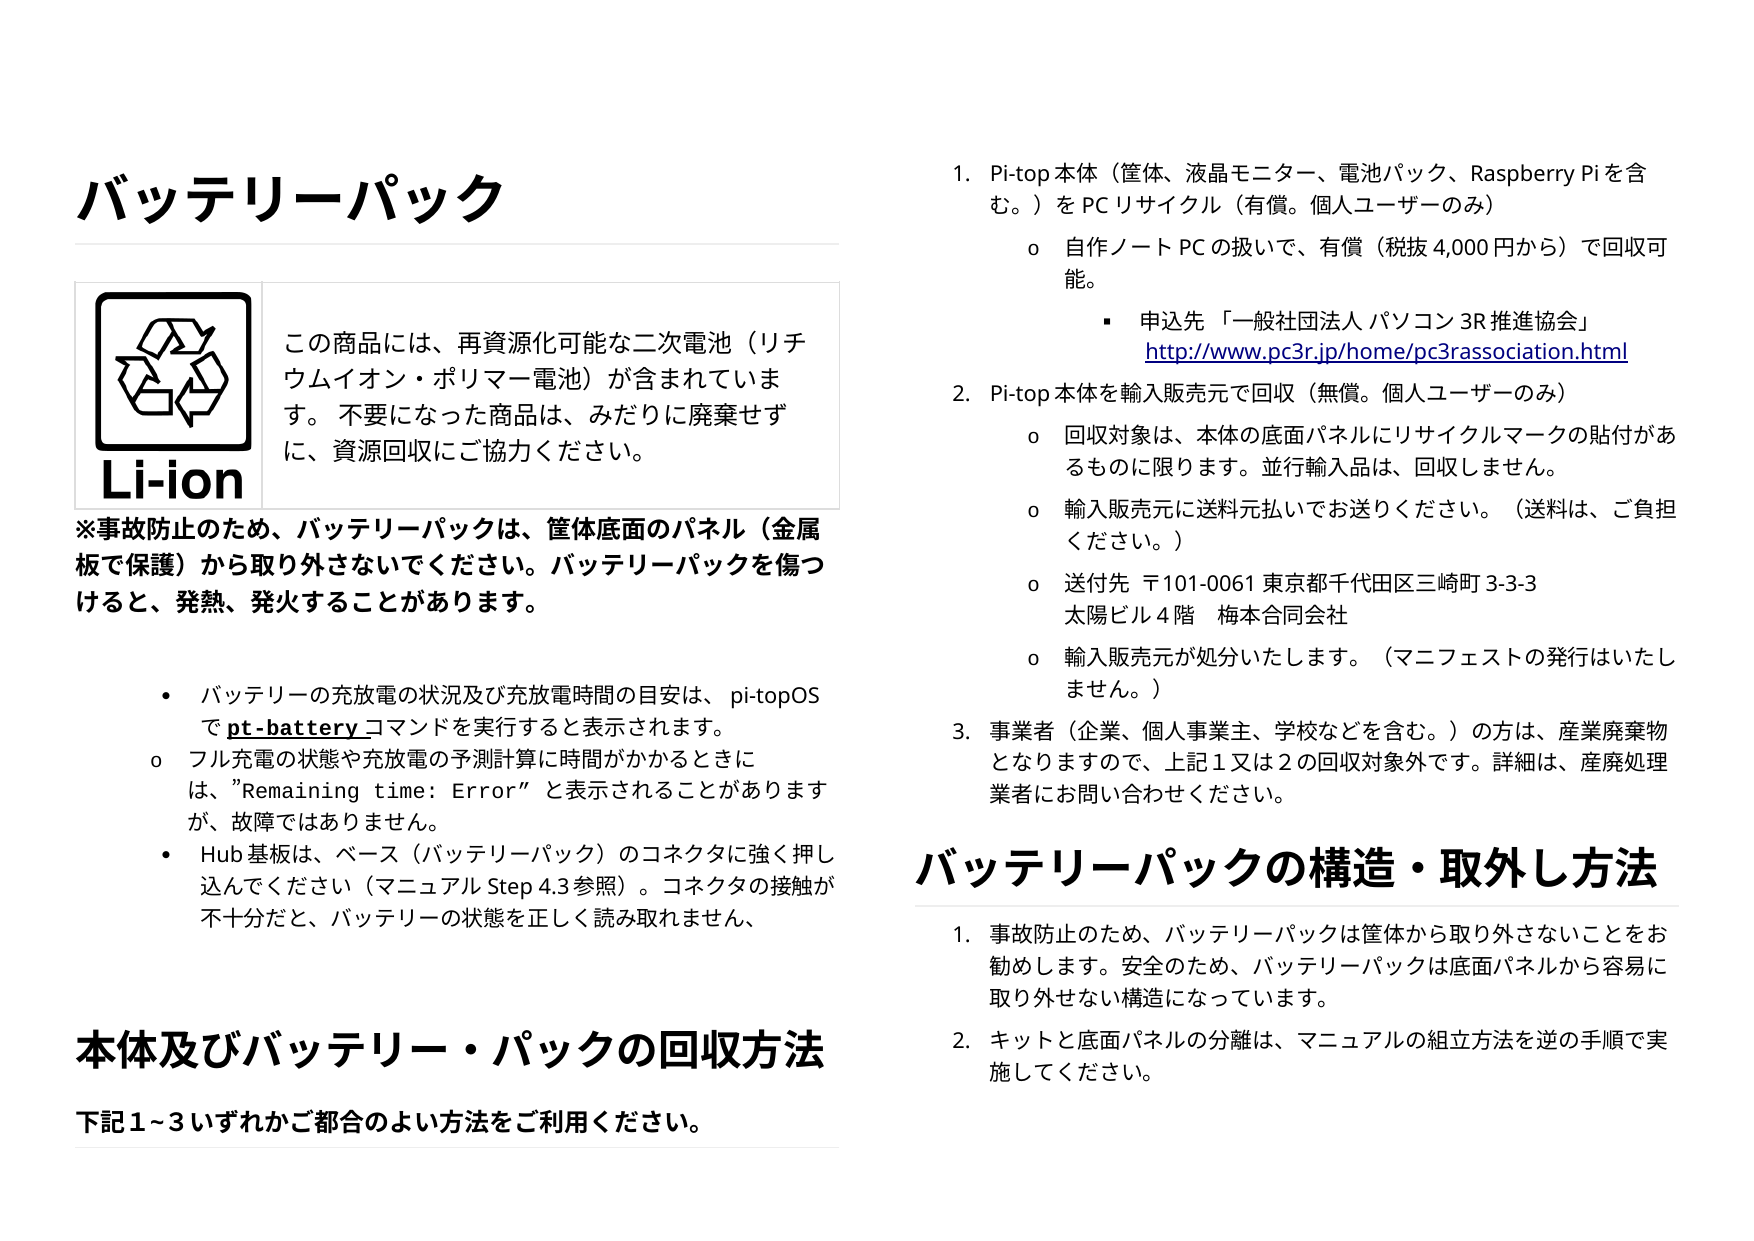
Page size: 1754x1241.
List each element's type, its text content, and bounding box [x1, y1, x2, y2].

list 申込先 「一般社団法人 パソコン3R推進協会」 http://www.pc3r.jp/home/pc3rassociation.html [1102, 304, 1679, 366]
text 下記１~３いずれかご都合のよい方法をご利用ください。 [75, 1102, 839, 1147]
list Hub基板は、ベース（バッテリーパック）のコネクタに強く押し込んでください（マニュアルStep 4.3参照）。コネクタの接触が不十分だと、バッテリーの状態を正しく読み取れません、 [162, 837, 839, 932]
list Pi-top本体を輸入販売元で回収（無償。個人ユーザーのみ） [952, 376, 1679, 408]
text ※事故防止のため、バッテリーパックは、筐体底面のパネル（金属板で保護）から取り外さないでください。バッテリーパックを傷つけると、発熱、発火することがあります。 [75, 510, 839, 618]
list 輸入販売元が処分いたします。（マニフェストの発行はいたしません。） [1027, 640, 1679, 703]
list Pi-top本体（筐体、液晶モニター、電池パック、Raspberry Piを含む。）をPCリサイクル（有償。個人ユーザーのみ） [952, 156, 1679, 220]
list 輸入販売元に送料元払いでお送りください。（送料は、ご負担ください。） [1027, 492, 1679, 556]
text 本体及びバッテリー・パックの回収方法 [75, 1017, 839, 1077]
table_header この商品には、再資源化可能な二次電池（リチウムイオン・ポリマー電池）が含まれています。 不要になった商品は、みだりに廃棄せずに、資源回収にご協力ください。 [263, 283, 839, 508]
list キットと底面パネルの分離は、マニュアルの組立方法を逆の手順で実施してください。 [952, 1023, 1679, 1086]
list 自作ノートPCの扱いで、有償（税抜4,000円から）で回収可能。 [1027, 230, 1679, 294]
list 事故防止のため、バッテリーパックは筐体から取り外さないことをお勧めします。安全のため、バッテリーパックは底面パネルから容易に取り外せない構造になっています。 [952, 917, 1679, 1012]
list 回収対象は、本体の底面パネルにリサイクルマークの貼付があるものに限ります。並行輸入品は、回収しません。 [1027, 418, 1679, 482]
list 事業者（企業、個人事業主、学校などを含む。）の方は、産業廃棄物となりますので、上記１又は２の回収対象外です。詳細は、産廃処理業者にお問い合わせください。 [952, 714, 1679, 809]
list バッテリーの充放電の状況及び充放電時間の目安は、 pi-topOSで pt-battery コマンドを実行すると表示されます。 [162, 678, 839, 742]
list フル充電の状態や充放電の予測計算に時間がかかるときには、”Remaining time: Error” と表示されることがありますが、故障ではありません。 [150, 742, 839, 837]
table_header [76, 283, 261, 508]
list 送付先 〒101-0061 東京都千代田区三崎町3-3-3 太陽ビル4階 梅本合同会社 [1027, 566, 1679, 629]
text バッテリーパックの構造・取外し方法 [914, 834, 1679, 907]
text バッテリーパック [75, 156, 839, 243]
